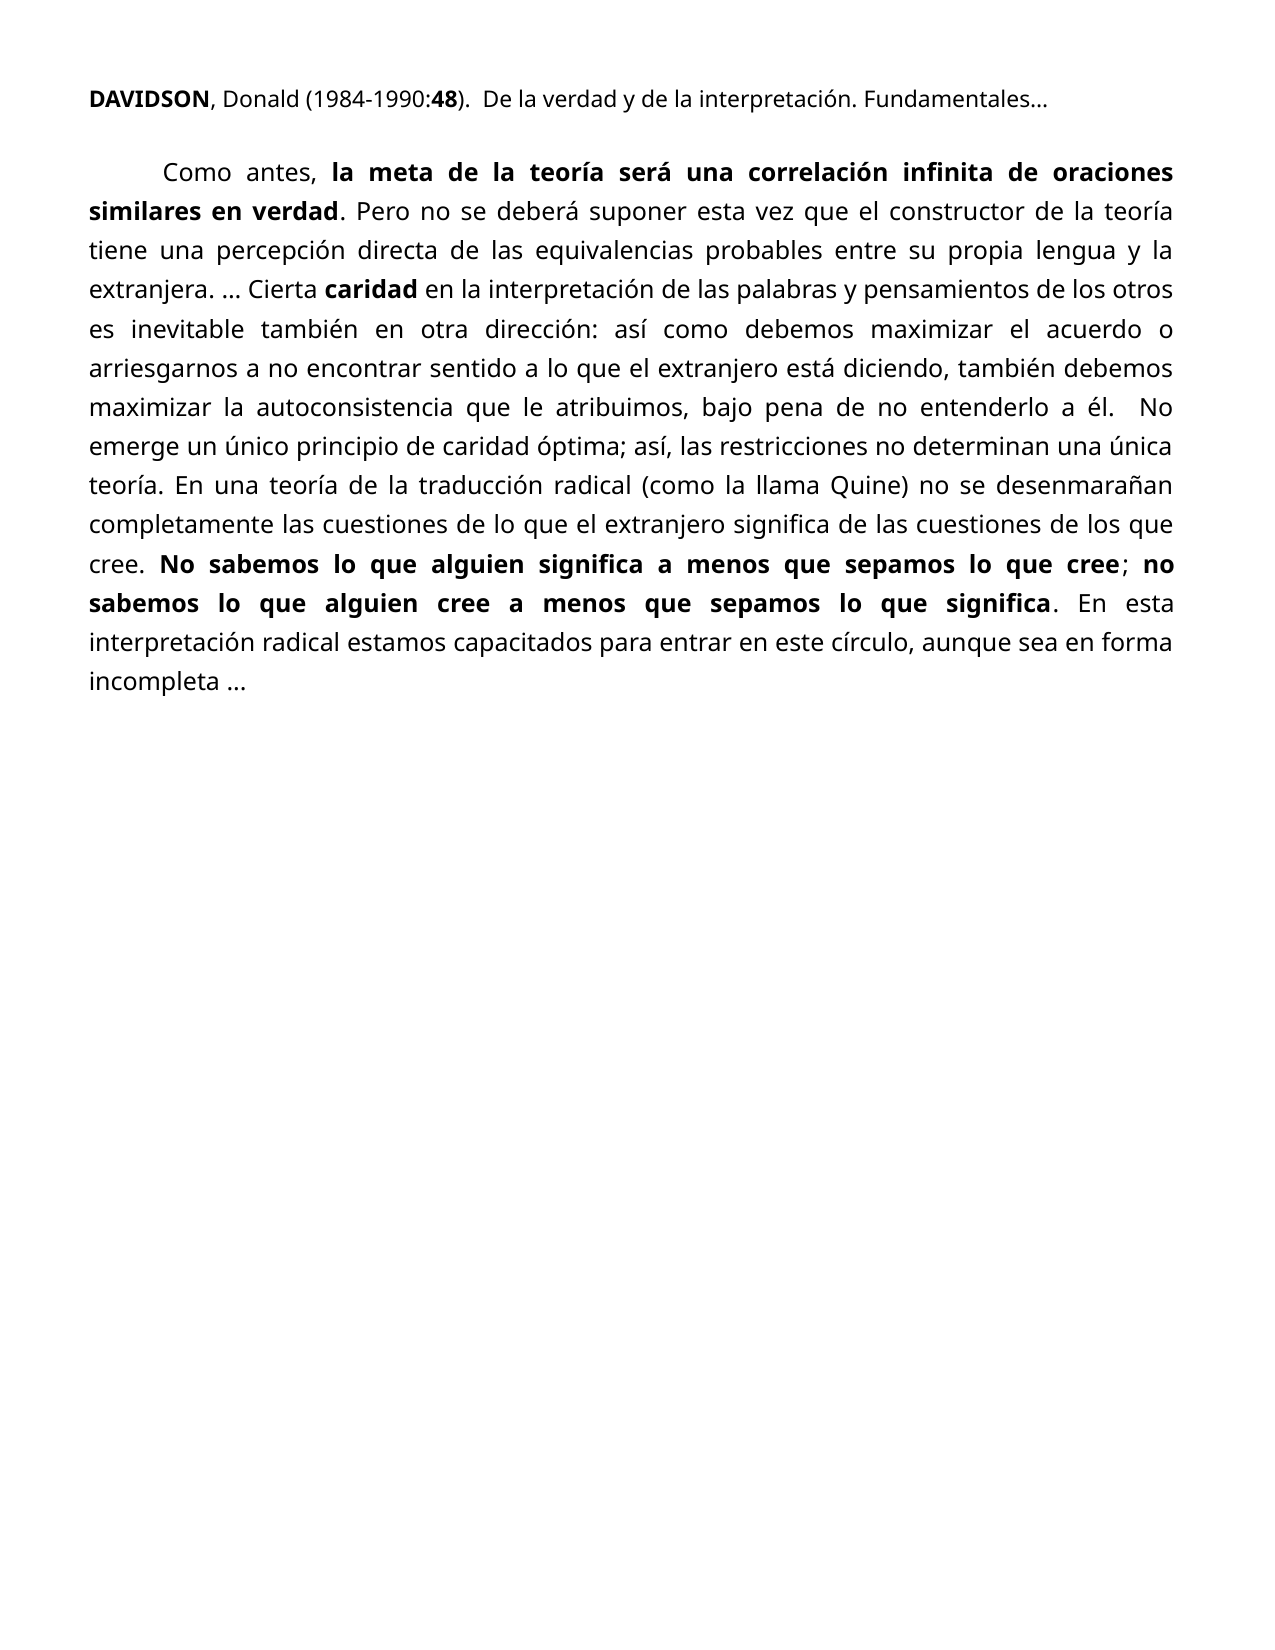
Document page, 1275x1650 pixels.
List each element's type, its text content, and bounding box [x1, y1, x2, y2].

text Como antes, la meta de la teoría será una correlación infinita de oraciones similares en verdad. Pero no se deberá suponer esta vez que el constructor de la teoría tiene una percepción directa de las equivalencias probables entre su propia lengua y la extranjera. … Cierta caridad en la interpretación de las palabras y pensamientos de los otros es inevitable también en otra dirección: así como debemos maximizar el acuerdo o arriesgarnos a no encontrar sentido a lo que el extranjero está diciendo, también debemos maximizar la autoconsistencia que le atribuimos, bajo pena de no entenderlo a él. No emerge un único principio de caridad óptima; así, las restricciones no determinan una única teoría. En una teoría de la traducción radical (como la llama Quine) no se desenmarañan completamente las cuestiones de lo que el extranjero significa de las cuestiones de los que cree. No sabemos lo que alguien significa a menos que sepamos lo que cree; no sabemos lo que alguien cree a menos que sepamos lo que significa. En esta interpretación radical estamos capacitados para entrar en este círculo, aunque sea en forma incompleta ... [88, 154, 1174, 698]
text DAVIDSON, Donald (1984-1990:48). De la verdad y de la interpretación. Fundamentales… [88, 83, 1174, 114]
